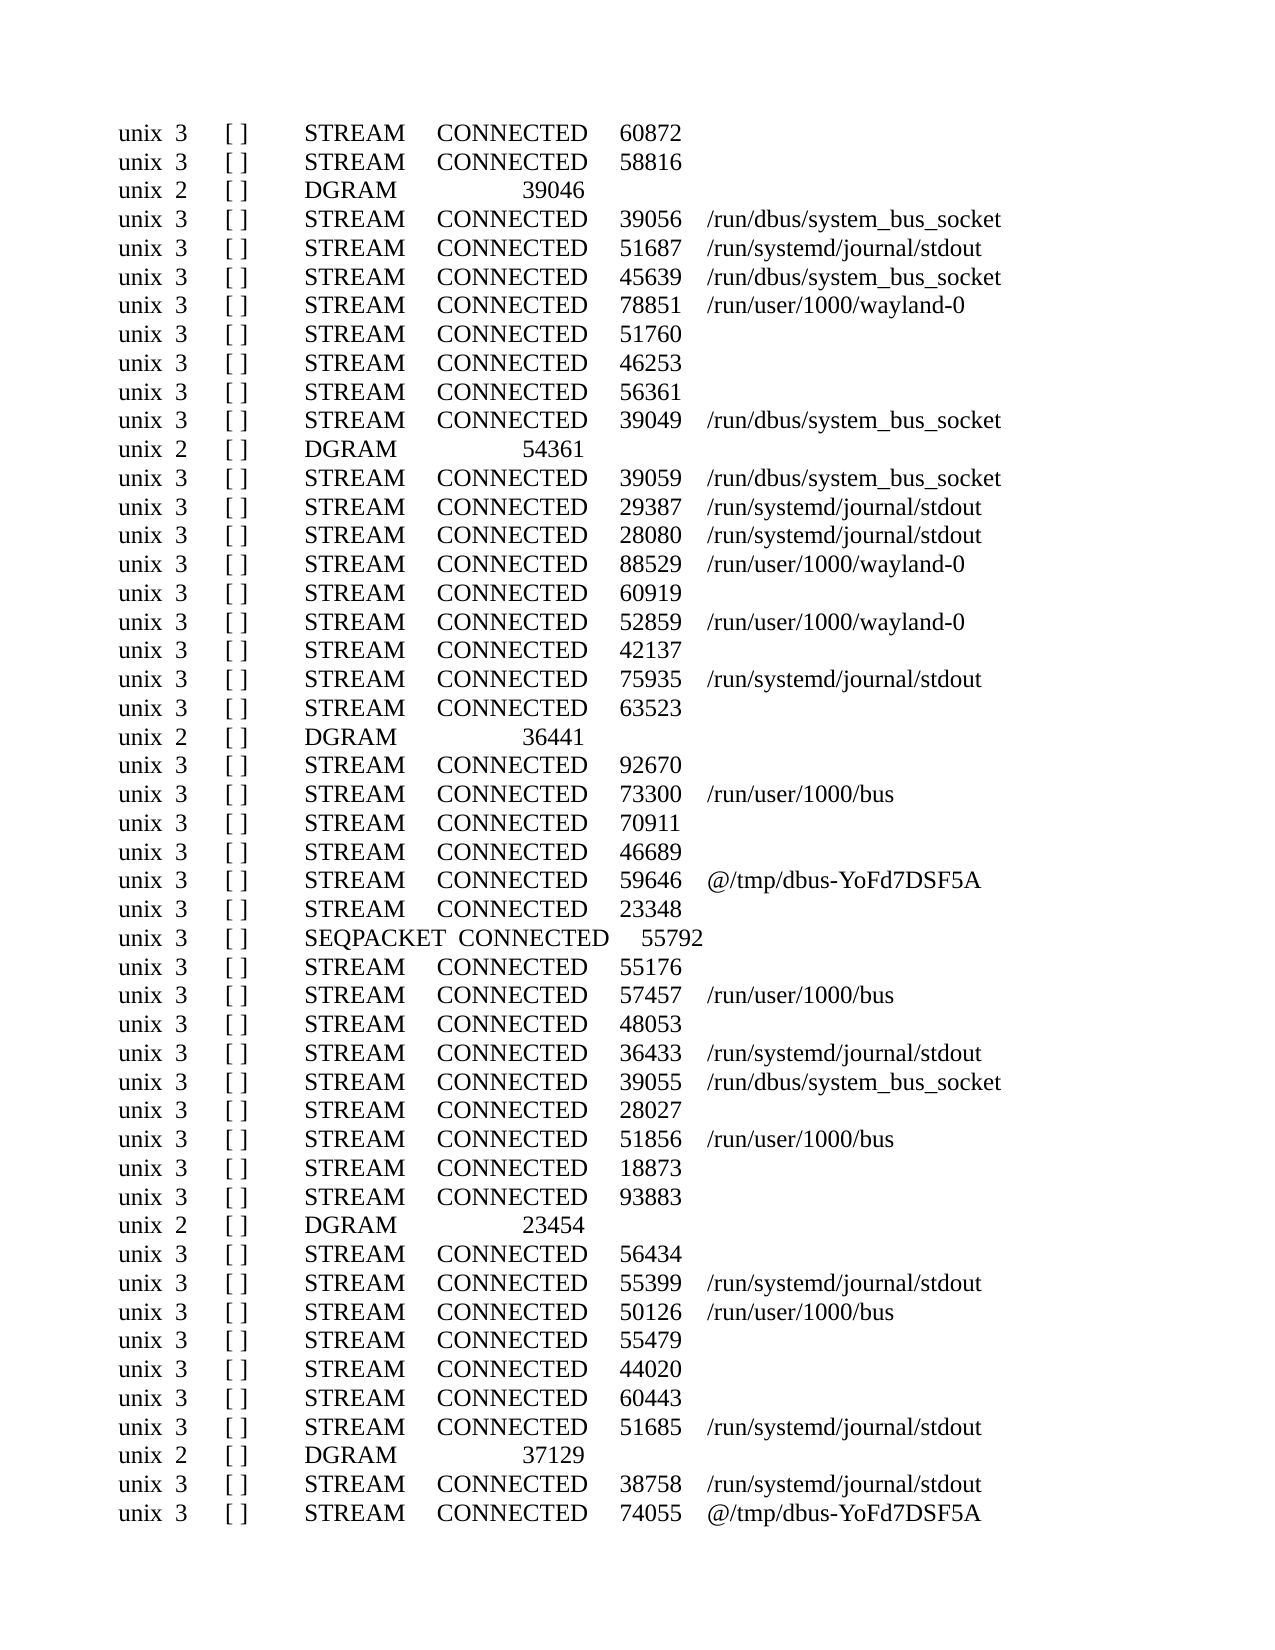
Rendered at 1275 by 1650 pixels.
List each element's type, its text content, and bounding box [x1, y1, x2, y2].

text unix 3 [ ] STREAM CONNECTED 28027 [118, 1096, 1157, 1124]
text unix 3 [ ] STREAM CONNECTED 75935 /run/systemd/journal/stdout [118, 664, 1157, 693]
text unix 3 [ ] STREAM CONNECTED 55399 /run/systemd/journal/stdout [118, 1268, 1157, 1297]
text unix 3 [ ] STREAM CONNECTED 70911 [118, 808, 1157, 837]
text unix 3 [ ] STREAM CONNECTED 57457 /run/user/1000/bus [118, 981, 1157, 1009]
text unix 3 [ ] STREAM CONNECTED 50126 /run/user/1000/bus [118, 1297, 1157, 1326]
text unix 3 [ ] STREAM CONNECTED 73300 /run/user/1000/bus [118, 779, 1157, 808]
text unix 3 [ ] STREAM CONNECTED 55479 [118, 1326, 1157, 1354]
text unix 3 [ ] STREAM CONNECTED 63523 [118, 693, 1157, 722]
text unix 3 [ ] STREAM CONNECTED 18873 [118, 1153, 1157, 1182]
text unix 3 [ ] STREAM CONNECTED 93883 [118, 1182, 1157, 1211]
text unix 2 [ ] DGRAM 54361 [118, 434, 1157, 463]
text unix 3 [ ] STREAM CONNECTED 46689 [118, 837, 1157, 866]
text unix 3 [ ] STREAM CONNECTED 52859 /run/user/1000/wayland-0 [118, 607, 1157, 636]
text unix 3 [ ] STREAM CONNECTED 39049 /run/dbus/system_bus_socket [118, 406, 1157, 434]
text unix 2 [ ] DGRAM 39046 [118, 176, 1157, 204]
text unix 3 [ ] STREAM CONNECTED 56434 [118, 1239, 1157, 1268]
text unix 3 [ ] STREAM CONNECTED 48053 [118, 1009, 1157, 1038]
text unix 3 [ ] STREAM CONNECTED 55176 [118, 952, 1157, 981]
text unix 3 [ ] STREAM CONNECTED 51856 /run/user/1000/bus [118, 1124, 1157, 1153]
text unix 3 [ ] STREAM CONNECTED 28080 /run/systemd/journal/stdout [118, 521, 1157, 549]
text unix 3 [ ] STREAM CONNECTED 44020 [118, 1354, 1157, 1383]
text unix 2 [ ] DGRAM 36441 [118, 722, 1157, 751]
text unix 3 [ ] STREAM CONNECTED 74055 @/tmp/dbus-YoFd7DSF5A [118, 1498, 1157, 1527]
text unix 3 [ ] STREAM CONNECTED 45639 /run/dbus/system_bus_socket [118, 262, 1157, 291]
text unix 3 [ ] STREAM CONNECTED 58816 [118, 147, 1157, 176]
text unix 3 [ ] STREAM CONNECTED 42137 [118, 636, 1157, 664]
text unix 3 [ ] STREAM CONNECTED 88529 /run/user/1000/wayland-0 [118, 549, 1157, 578]
text unix 3 [ ] STREAM CONNECTED 59646 @/tmp/dbus-YoFd7DSF5A [118, 866, 1157, 894]
text unix 3 [ ] STREAM CONNECTED 39056 /run/dbus/system_bus_socket [118, 204, 1157, 233]
text unix 3 [ ] STREAM CONNECTED 29387 /run/systemd/journal/stdout [118, 492, 1157, 521]
text unix 3 [ ] STREAM CONNECTED 60443 [118, 1383, 1157, 1412]
text unix 3 [ ] STREAM CONNECTED 39059 /run/dbus/system_bus_socket [118, 463, 1157, 492]
text unix 3 [ ] STREAM CONNECTED 23348 [118, 894, 1157, 923]
text unix 3 [ ] STREAM CONNECTED 51687 /run/systemd/journal/stdout [118, 233, 1157, 262]
text unix 3 [ ] STREAM CONNECTED 51760 [118, 319, 1157, 348]
text unix 2 [ ] DGRAM 23454 [118, 1211, 1157, 1239]
text unix 3 [ ] STREAM CONNECTED 38758 /run/systemd/journal/stdout [118, 1469, 1157, 1498]
text unix 3 [ ] STREAM CONNECTED 36433 /run/systemd/journal/stdout [118, 1038, 1157, 1067]
text unix 3 [ ] STREAM CONNECTED 39055 /run/dbus/system_bus_socket [118, 1067, 1157, 1096]
text unix 3 [ ] STREAM CONNECTED 60872 [118, 118, 1157, 147]
text unix 3 [ ] STREAM CONNECTED 51685 /run/systemd/journal/stdout [118, 1412, 1157, 1441]
text unix 3 [ ] STREAM CONNECTED 92670 [118, 751, 1157, 779]
text unix 3 [ ] SEQPACKET CONNECTED 55792 [118, 923, 1157, 952]
text unix 3 [ ] STREAM CONNECTED 60919 [118, 578, 1157, 607]
text unix 2 [ ] DGRAM 37129 [118, 1441, 1157, 1469]
text unix 3 [ ] STREAM CONNECTED 56361 [118, 377, 1157, 406]
text unix 3 [ ] STREAM CONNECTED 46253 [118, 348, 1157, 377]
text unix 3 [ ] STREAM CONNECTED 78851 /run/user/1000/wayland-0 [118, 291, 1157, 319]
